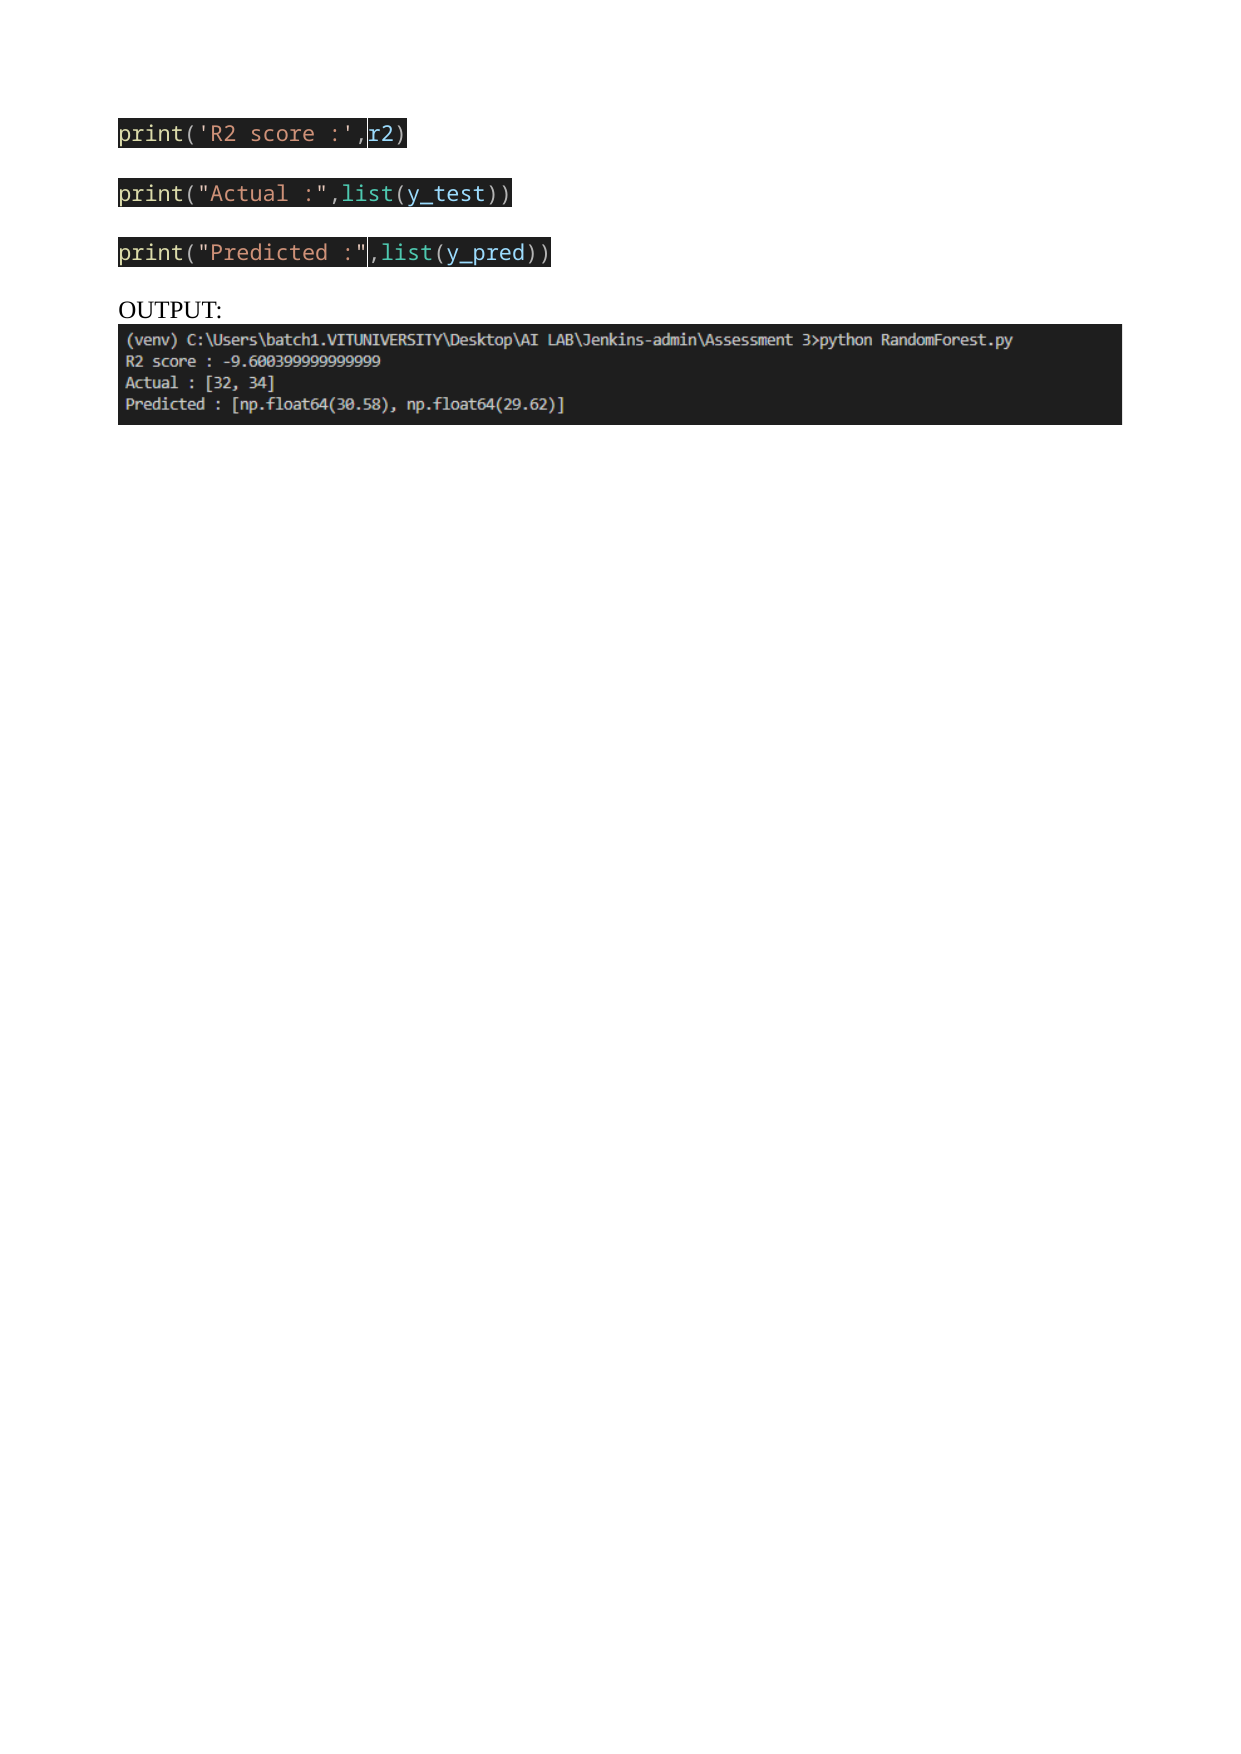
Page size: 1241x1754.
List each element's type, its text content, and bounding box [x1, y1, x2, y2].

text OUTPUT: [118, 296, 1122, 324]
text print("Actual :",list(y_test)) [118, 178, 1122, 207]
picture [118, 324, 1123, 425]
text print('R2 score :',r2) [118, 118, 1122, 148]
text print("Predicted :",list(y_pred)) [118, 237, 1122, 267]
